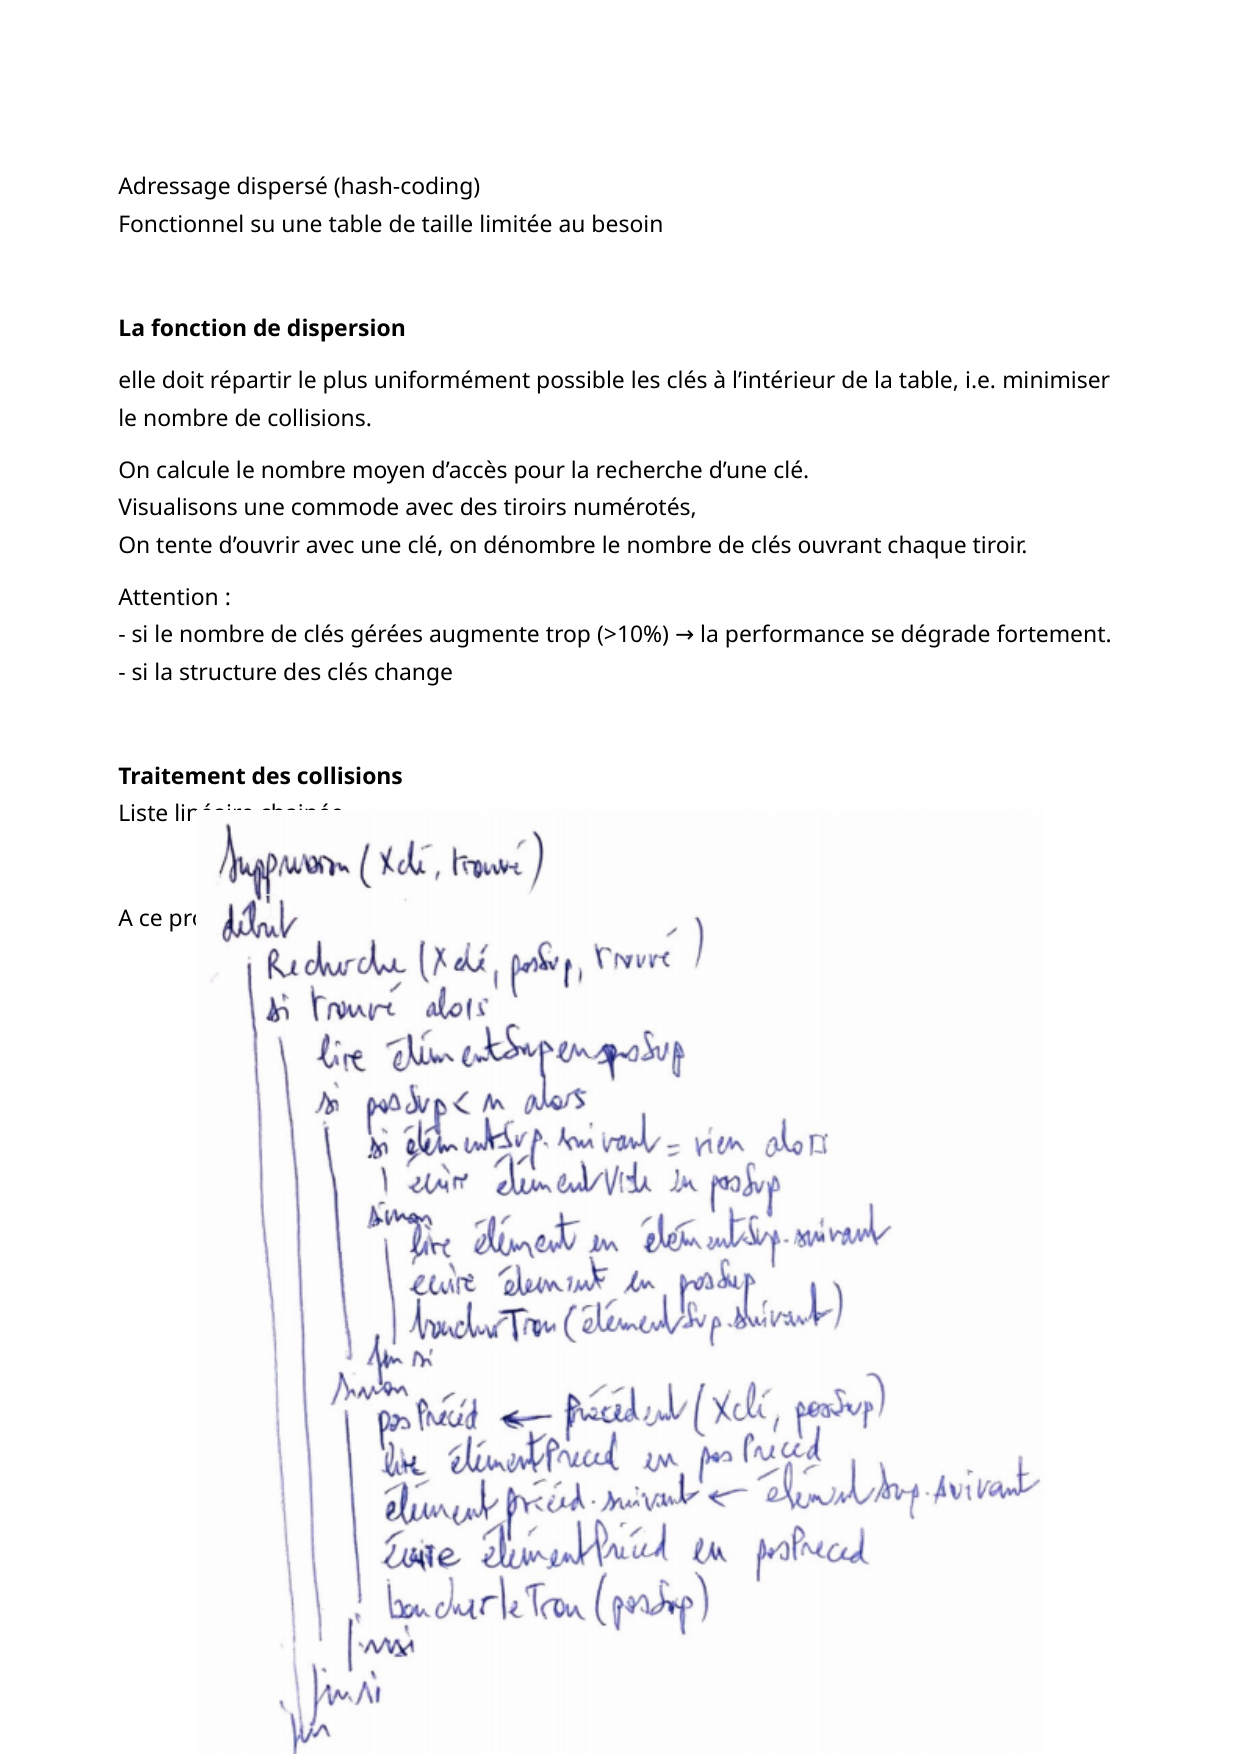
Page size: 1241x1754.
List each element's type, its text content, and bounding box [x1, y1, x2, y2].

picture [195, 810, 1045, 1754]
text Adressage dispersé (hash-coding) Fonctionnel su une table de taille limitée au besoin [118, 170, 1122, 239]
text On calcule le nombre moyen d’accès pour la recherche d’une clé. Visualisons une commode avec des tiroirs numérotés, On tente d’ouvrir avec une clé, on dénombre le nombre de clés ouvrant chaque tiroir. [118, 453, 1122, 560]
text elle doit répartir le plus uniformément possible les clés à l’intérieur de la table, i.e. minimiser le nombre de collisions. [118, 364, 1122, 433]
text A ce propos, voir ce site. [1045, 901, 1122, 933]
text La fonction de dispersion [118, 312, 1122, 343]
text Traitement des collisions Liste linéaire chainée [118, 760, 1122, 828]
text A ce propos, voir ce site. [118, 901, 195, 933]
text Attention : - si le nombre de clés gérées augmente trop (>10%) → la performance se dégrade fortement. - si la structure des clés change [118, 581, 1122, 687]
